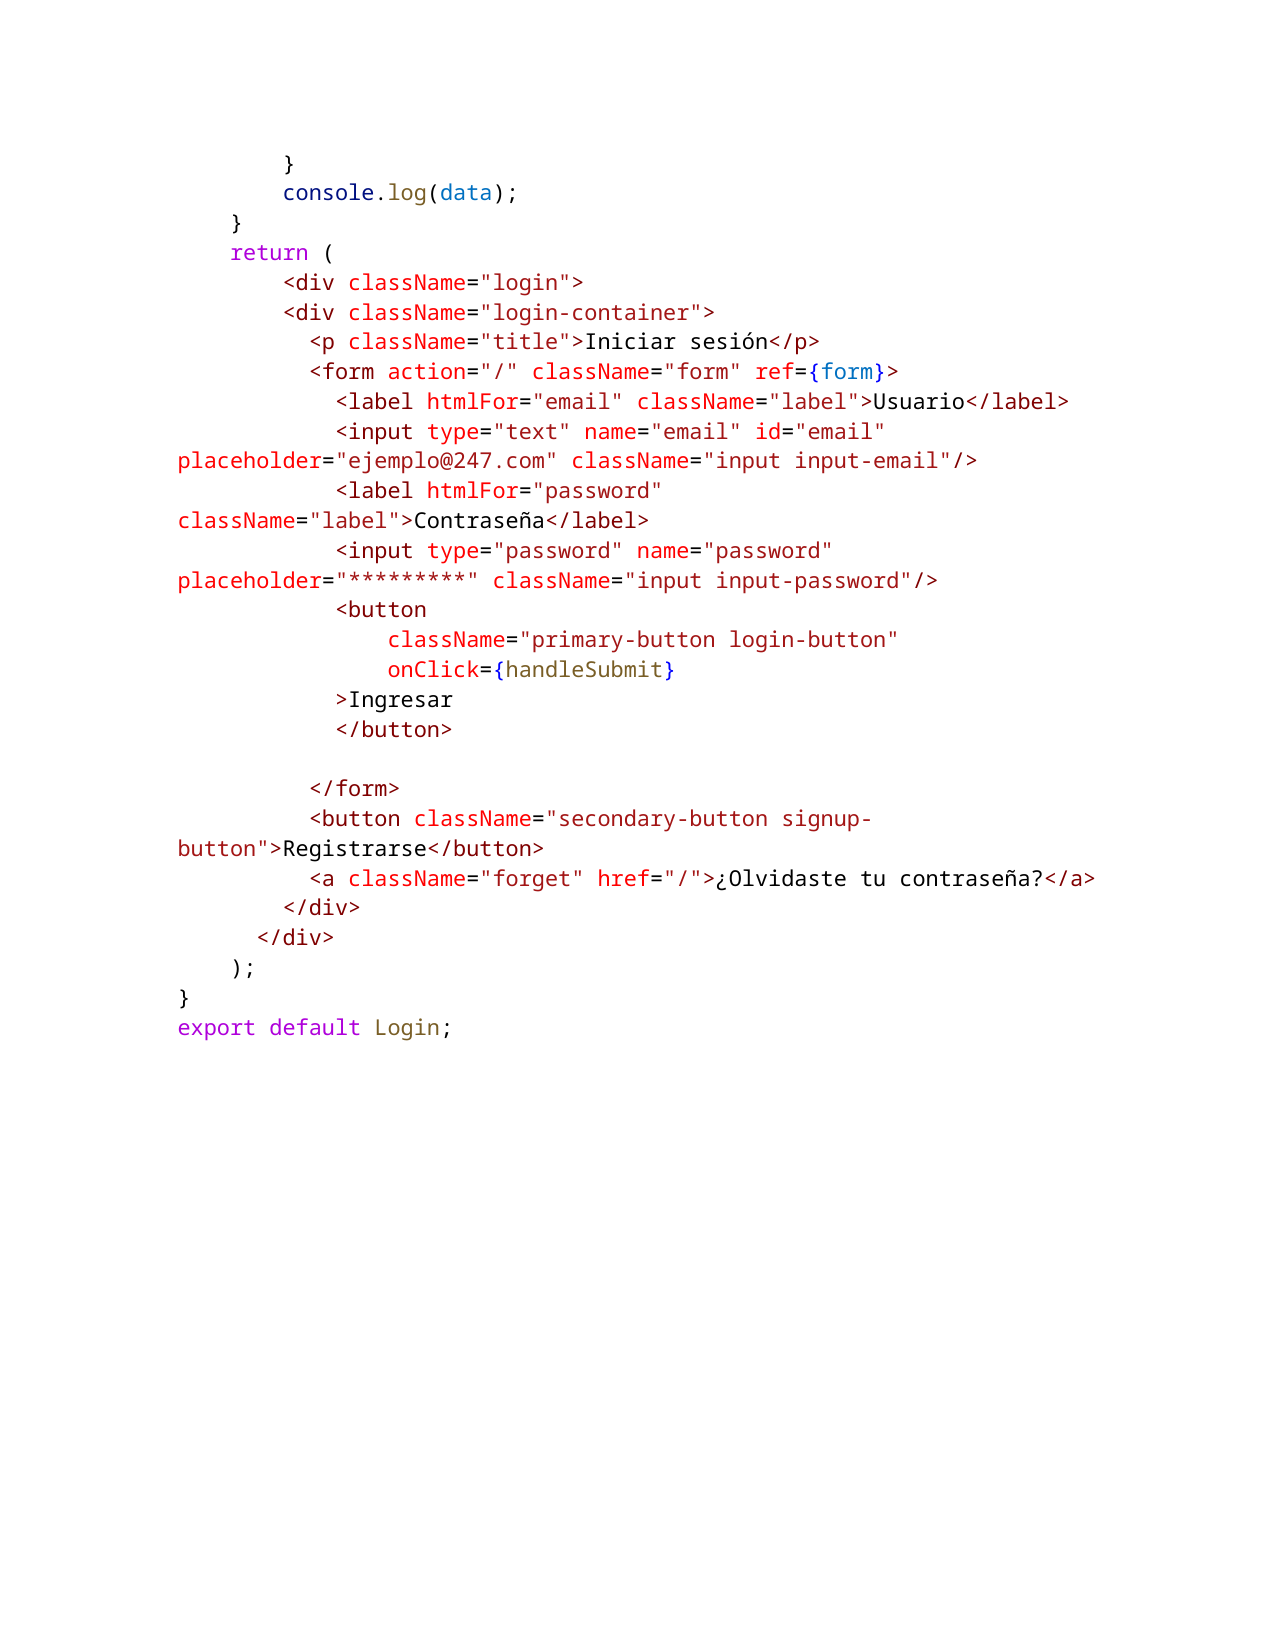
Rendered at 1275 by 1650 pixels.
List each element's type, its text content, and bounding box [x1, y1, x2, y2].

text <form action="/" className="form" ref={form}> [177, 356, 1098, 386]
text ); [177, 952, 1098, 982]
text } [177, 982, 1098, 1012]
text </button> [177, 714, 1098, 743]
text <input type="password" name="password" placeholder="*********" className="input input-password"/> [177, 535, 1098, 594]
text </form> [177, 773, 1098, 803]
text <label htmlFor="password" className="label">Contraseña</label> [177, 475, 1098, 535]
text <button [177, 594, 1098, 624]
text export default Login; [177, 1012, 1098, 1041]
text } [177, 207, 1098, 237]
text } [177, 148, 1098, 177]
text <div className="login"> [177, 267, 1098, 297]
text <a className="forget" href="/">¿Olvidaste tu contraseña?</a> [177, 863, 1098, 892]
text className="primary-button login-button" [177, 624, 1098, 654]
text console.log(data); [177, 177, 1098, 207]
text <label htmlFor="email" className="label">Usuario</label> [177, 386, 1098, 416]
text <p className="title">Iniciar sesión</p> [177, 326, 1098, 356]
text </div> [177, 892, 1098, 922]
text </div> [177, 922, 1098, 952]
text <input type="text" name="email" id="email" placeholder="ejemplo@247.com" className="input input-email"/> [177, 416, 1098, 475]
text return ( [177, 237, 1098, 267]
text <button className="secondary-button signup-button">Registrarse</button> [177, 803, 1098, 863]
text <div className="login-container"> [177, 297, 1098, 326]
text onClick={handleSubmit} [177, 654, 1098, 684]
text >Ingresar [177, 684, 1098, 714]
